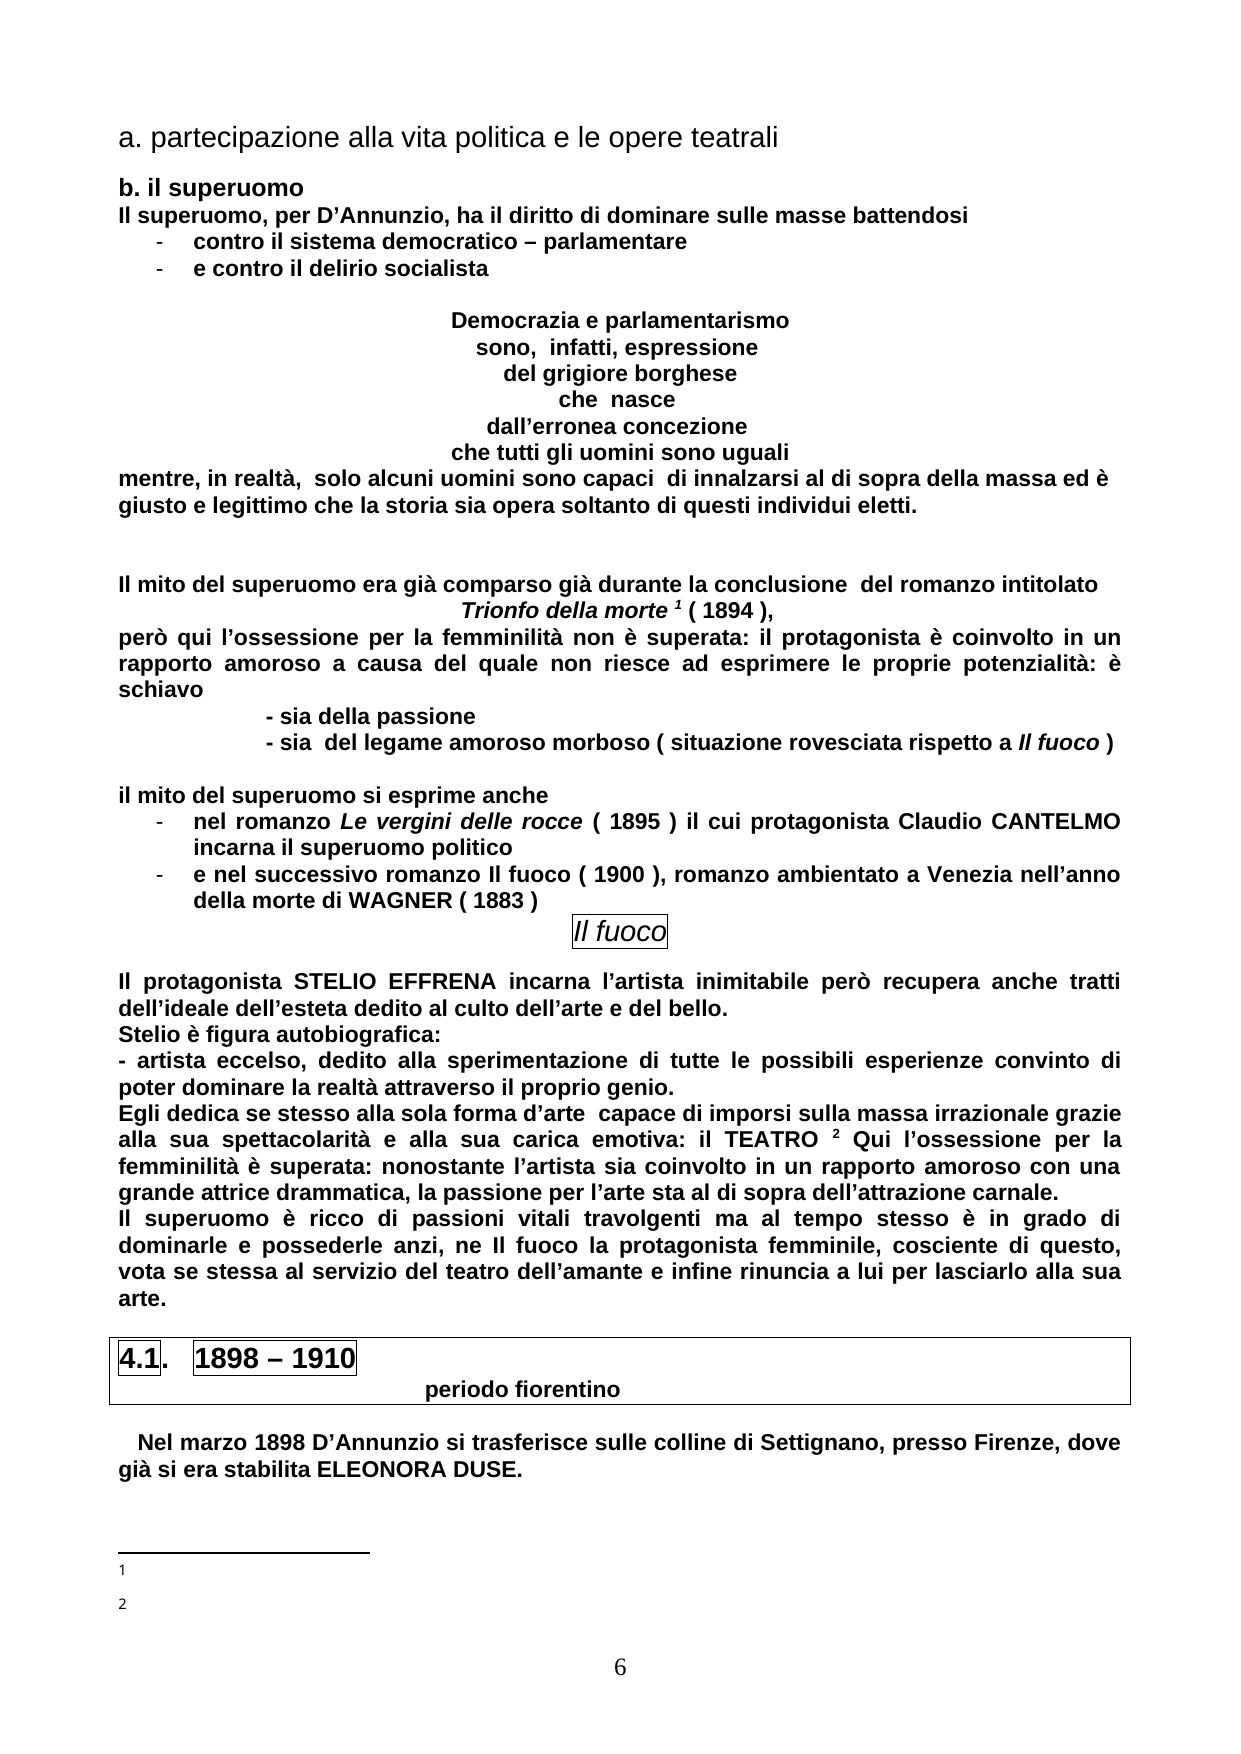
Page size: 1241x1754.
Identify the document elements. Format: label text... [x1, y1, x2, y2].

text - sia del legame amoroso morboso ( situazione rovesciata rispetto a Il fuoco ) [266, 729, 1122, 755]
text Il mito del superuomo era già comparso già durante la conclusione del romanzo intitolato [118, 571, 1122, 597]
list e contro il delirio socialista [156, 254, 1122, 281]
text b. il superuomo [118, 173, 1122, 202]
text mentre, in realtà, solo alcuni uomini sono capaci di innalzarsi al di sopra della massa ed è giusto e legittimo che la storia sia opera soltanto di questi individui eletti. [118, 465, 1122, 518]
text dall’erronea concezione [118, 413, 1122, 439]
text però qui l’ossessione per la femminilità non è superata: il protagonista è coinvolto in un rapporto amoroso a causa del quale non riesce ad esprimere le proprie potenzialità: è schiavo [118, 623, 1122, 703]
text periodo fiorentino [110, 1373, 1130, 1404]
text a. partecipazione alla vita politica e le opere teatrali [118, 120, 1122, 154]
text che tutti gli uomini sono uguali [118, 439, 1122, 465]
text Democrazia e parlamentarismo [118, 307, 1122, 334]
text Il protagonista STELIO EFFRENA incarna l’artista inimitabile però recupera anche tratti dell’ideale dell’esteta dedito al culto dell’arte e del bello. [118, 968, 1122, 1021]
text - artista eccelso, dedito alla sperimentazione di tutte le possibili esperienze convinto di poter dominare la realtà attraverso il proprio genio. [118, 1047, 1122, 1100]
text - sia della passione [266, 703, 1122, 729]
text Il superuomo, per D’Annunzio, ha il diritto di dominare sulle masse battendosi [118, 202, 1122, 228]
text Egli dedica se stesso alla sola forma d’arte capace di imporsi sulla massa irrazionale grazie alla sua spettacolarità e alla sua carica emotiva: il TEATRO Qui l’ossessione per la femminilità è superata: nonostante l’artista sia coinvolto in un rapporto amoroso con una grande attrice drammatica, la passione per l’arte sta al di sopra dell’attrazione carnale. [118, 1100, 1122, 1205]
text del grigiore borghese [118, 360, 1122, 386]
text [668, 913, 1122, 949]
list nel romanzo Le vergini delle rocce ( 1895 ) il cui protagonista Claudio CANTELMO incarna il superuomo politico [156, 808, 1122, 861]
text il mito del superuomo si esprime anche [118, 782, 1122, 808]
list contro il sistema democratico – parlamentare [156, 228, 1122, 254]
text 4.1. 1898 – 1910 [110, 1338, 1130, 1373]
text che nasce [118, 386, 1122, 413]
text Nel marzo 1898 D’Annunzio si trasferisce sulle colline di Settignano, presso Firenze, dove già si era stabilita ELEONORA DUSE. [118, 1429, 1122, 1482]
text Il fuoco [118, 913, 667, 949]
text Il superuomo è ricco di passioni vitali travolgenti ma al tempo stesso è in grado di dominarle e possederle anzi, ne Il fuoco la protagonista femminile, cosciente di questo, vota se stessa al servizio del teatro dell’amante e infine rinuncia a lui per lasciarlo alla sua arte. [118, 1205, 1122, 1311]
text Stelio è figura autobiografica: [118, 1021, 1122, 1047]
text Trionfo della morte ( 1894 ), [118, 597, 1122, 623]
text sono, infatti, espressione [118, 334, 1122, 360]
list e nel successivo romanzo Il fuoco ( 1900 ), romanzo ambientato a Venezia nell’anno della morte di WAGNER ( 1883 ) [156, 861, 1122, 913]
